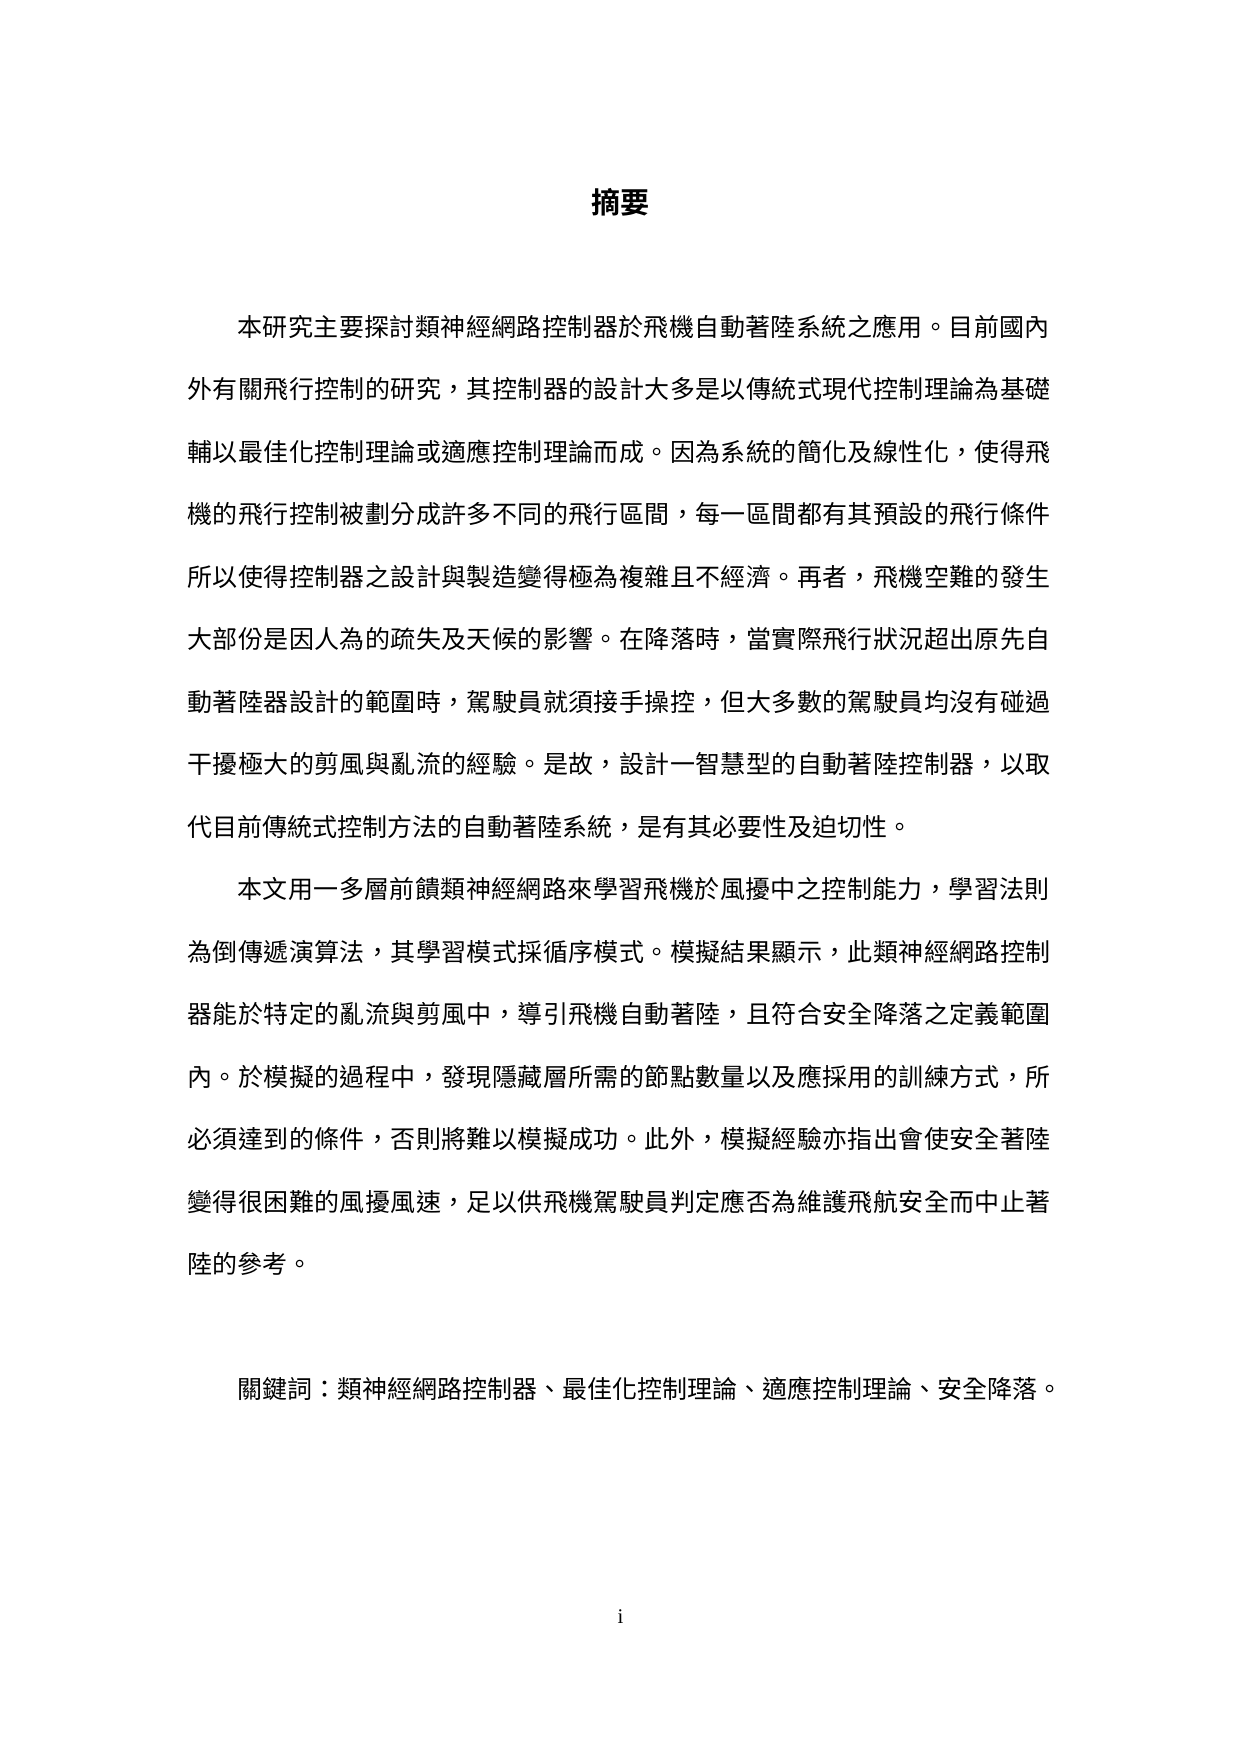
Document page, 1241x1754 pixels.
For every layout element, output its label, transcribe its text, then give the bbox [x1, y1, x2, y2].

text 本文用一多層前饋類神經網路來學習飛機於風擾中之控制能力，學習法則為倒傳遞演算法，其學習模式採循序模式。模擬結果顯示，此類神經網路控制器能於特定的亂流與剪風中，導引飛機自動著陸，且符合安全降落之定義範圍內。於模擬的過程中，發現隱藏層所需的節點數量以及應採用的訓練方式，所必須達到的條件，否則將難以模擬成功。此外，模擬經驗亦指出會使安全著陸變得很困難的風擾風速，足以供飛機駕駛員判定應否為維護飛航安全而中止著陸的參考。 [187, 846, 1053, 1284]
text 摘要 [187, 159, 1053, 221]
text 本研究主要探討類神經網路控制器於飛機自動著陸系統之應用。目前國內外有關飛行控制的研究，其控制器的設計大多是以傳統式現代控制理論為基礎，輔以最佳化控制理論或適應控制理論而成。因為系統的簡化及線性化，使得飛機的飛行控制被劃分成許多不同的飛行區間，每一區間都有其預設的飛行條件，所以使得控制器之設計與製造變得極為複雜且不經濟。再者，飛機空難的發生，大部份是因人為的疏失及天候的影響。在降落時，當實際飛行狀況超出原先自動著陸器設計的範圍時，駕駛員就須接手操控，但大多數的駕駛員均沒有碰過干擾極大的剪風與亂流的經驗。是故，設計一智慧型的自動著陸控制器，以取代目前傳統式控制方法的自動著陸系統，是有其必要性及迫切性。 [187, 284, 1053, 846]
text 關鍵詞：類神經網路控制器、最佳化控制理論、適應控制理論、安全降落。 [237, 1346, 1053, 1409]
